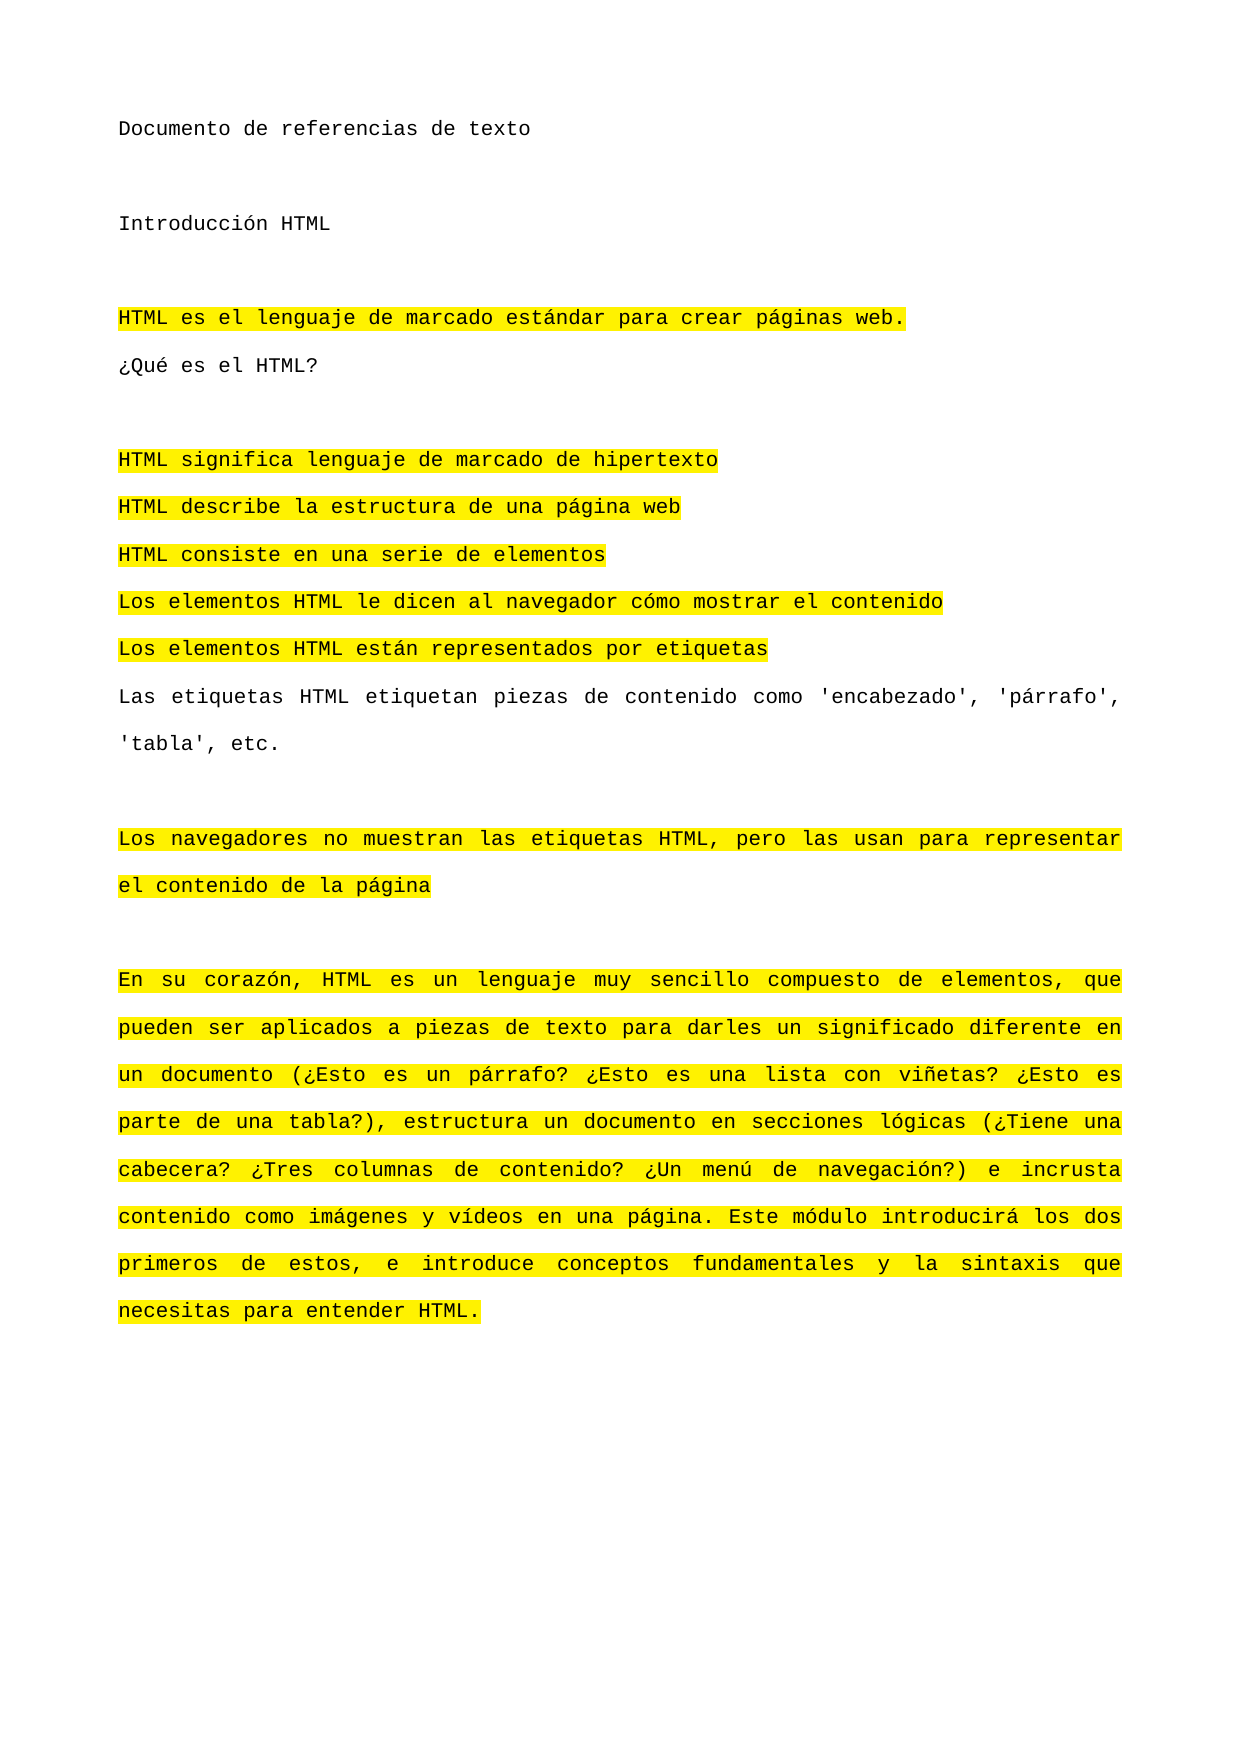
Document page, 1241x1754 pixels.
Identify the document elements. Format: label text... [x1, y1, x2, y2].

text Los elementos HTML están representados por etiquetas [118, 638, 1122, 662]
text Los navegadores no muestran las etiquetas HTML, pero las usan para representar el contenido de la página [118, 827, 1122, 898]
text HTML describe la estructura de una página web [118, 496, 1122, 520]
text Documento de referencias de texto [118, 118, 1122, 142]
text Las etiquetas HTML etiquetan piezas de contenido como 'encabezado', 'párrafo', 'tabla', etc. [118, 686, 1122, 757]
text Introducción HTML [118, 213, 1122, 236]
text Los elementos HTML le dicen al navegador cómo mostrar el contenido [118, 591, 1122, 615]
text HTML significa lenguaje de marcado de hipertexto [118, 449, 1122, 473]
text ¿Qué es el HTML? [118, 354, 1122, 378]
text HTML es el lenguaje de marcado estándar para crear páginas web. [118, 307, 1122, 331]
text HTML consiste en una serie de elementos [118, 544, 1122, 567]
text En su corazón, HTML es un lenguaje muy sencillo compuesto de elementos, que pueden ser aplicados a piezas de texto para darles un significado diferente en un documento (¿Esto es un párrafo? ¿Esto es una lista con viñetas? ¿Esto es parte de una tabla?), estructura un documento en secciones lógicas (¿Tiene una cabecera? ¿Tres columnas de contenido? ¿Un menú de navegación?) e incrusta contenido como imágenes y vídeos en una página. Este módulo introducirá los dos primeros de estos, e introduce conceptos fundamentales y la sintaxis que necesitas para entender HTML. [118, 969, 1122, 1324]
